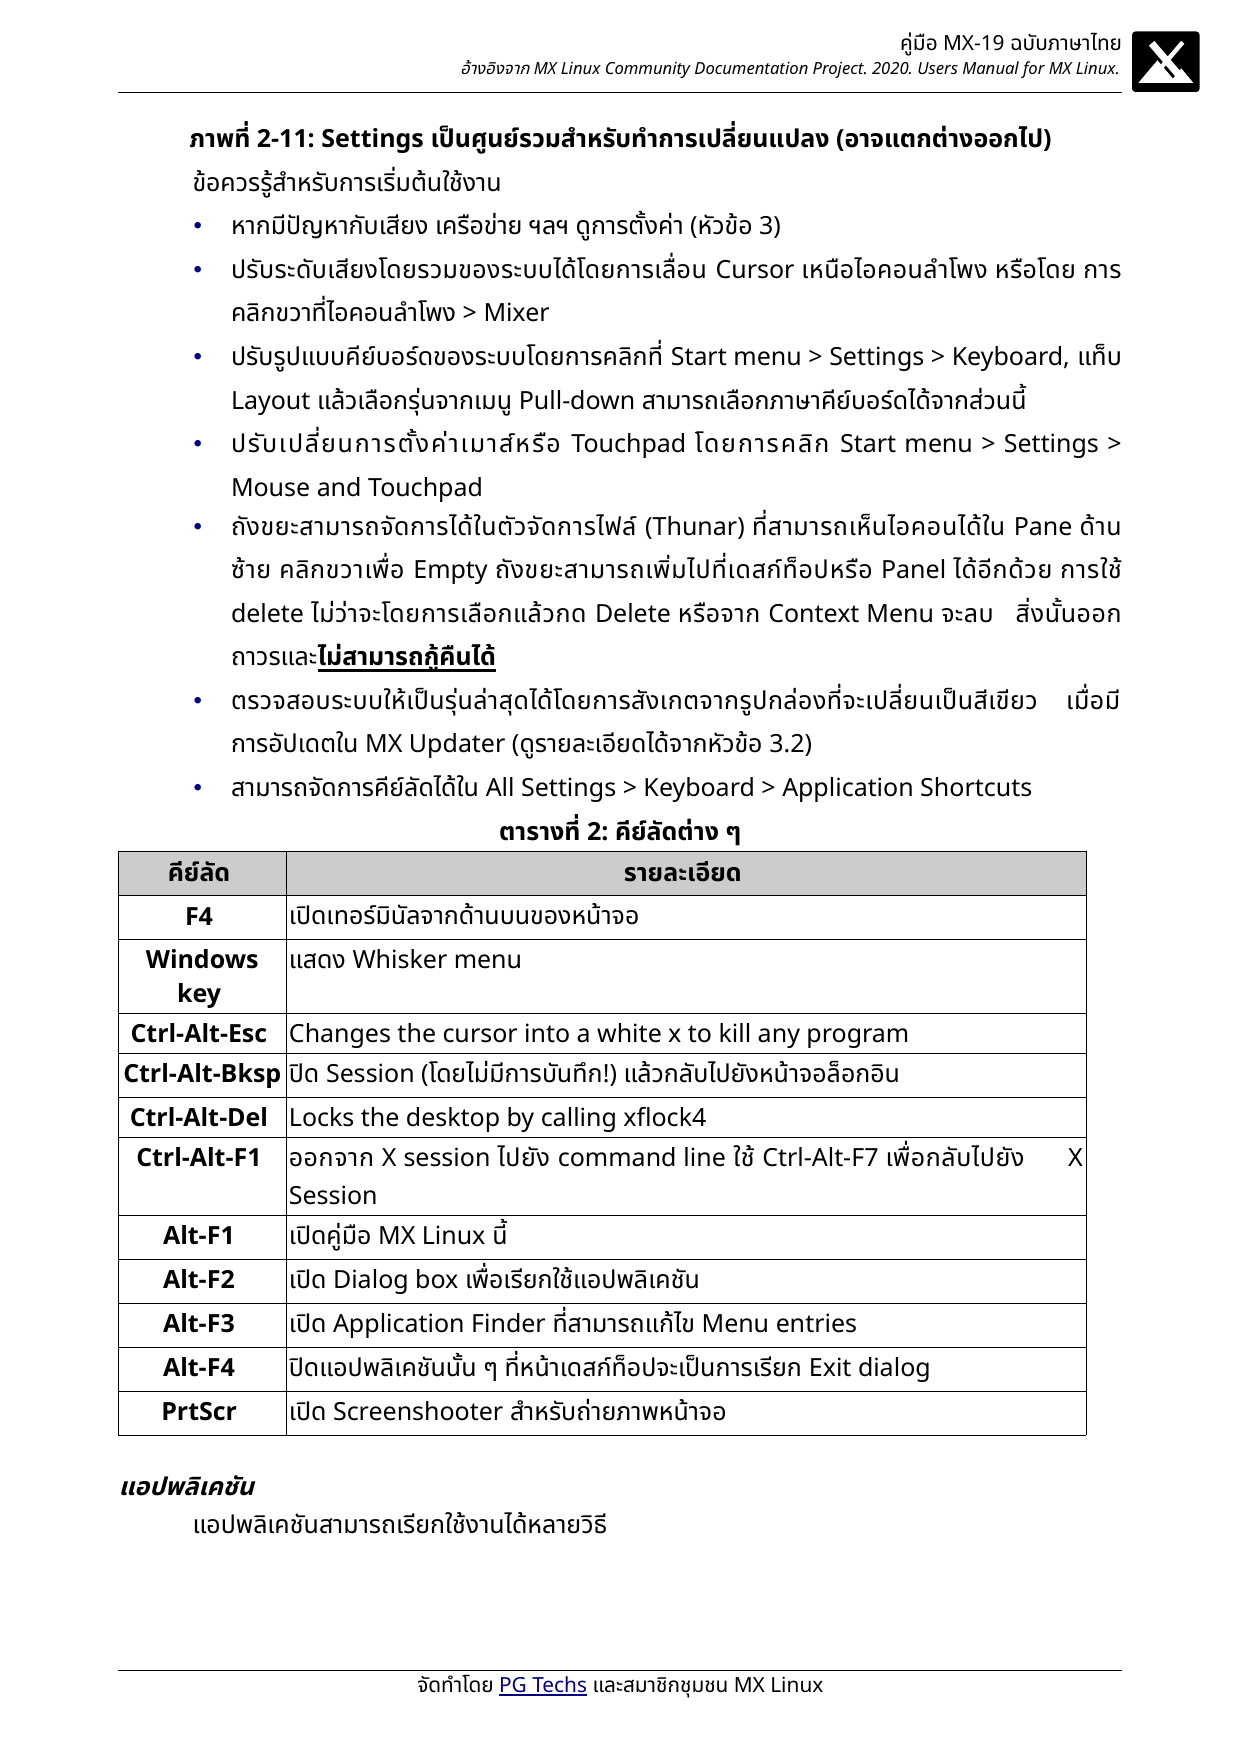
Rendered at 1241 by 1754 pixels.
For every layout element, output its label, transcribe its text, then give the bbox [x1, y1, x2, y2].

table_cell Windows key [119, 940, 286, 1013]
table_cell ออกจาก X session ไปยัง command line ใช้ Ctrl-Alt-F7 เพื่อกลับไปยัง X Session [287, 1138, 1086, 1215]
table_cell Alt-F3 [119, 1304, 286, 1347]
table_cell Ctrl-Alt-F1 [119, 1138, 286, 1215]
table_cell เปิดคู่มือ MX Linux นี้ [287, 1216, 1086, 1259]
text แอปพลิเคชันสามารถเรียกใช้งานได้หลายวิธี [118, 1507, 1122, 1545]
table_cell Changes the cursor into a white x to kill any program [287, 1014, 1086, 1053]
text ภาพที่ 2-11: Settings เป็นศูนย์รวมสำหรับทำการเปลี่ยนแปลง (อาจแตกต่างออกไป) [118, 121, 1122, 158]
list หากมีปัญหากับเสียง เครือข่าย ฯลฯ ดูการตั้งค่า (หัวข้อ 3) [193, 208, 1122, 246]
table_cell Locks the desktop by calling xflock4 [287, 1098, 1086, 1137]
table_cell ปิดแอปพลิเคชันนั้น ๆ ที่หน้าเดสก์ท็อปจะเป็นการเรียก Exit dialog [287, 1348, 1086, 1391]
table_cell Alt-F1 [119, 1216, 286, 1259]
list ตรวจสอบระบบให้เป็นรุ่นล่าสุดได้โดยการสังเกตจากรูปกล่องที่จะเปลี่ยนเป็นสีเขียว เมื่อมีการอัปเดตใน MX Updater (ดูรายละเอียดได้จากหัวข้อ 3.2) [193, 683, 1122, 764]
table_cell เปิด Dialog box เพื่อเรียกใช้แอปพลิเคชัน [287, 1260, 1086, 1303]
list ปรับรูปแบบคีย์บอร์ดของระบบโดยการคลิกที่ Start menu > Settings > Keyboard, แท็บ Layout แล้วเลือกรุ่นจากเมนู Pull-down สามารถเลือกภาษาคีย์บอร์ดได้จากส่วนนี้ [193, 339, 1122, 420]
table_cell เปิดเทอร์มินัลจากด้านบนของหน้าจอ [287, 896, 1086, 939]
table_cell Alt-F4 [119, 1348, 286, 1391]
table_cell เปิด Application Finder ที่สามารถแก้ไข Menu entries [287, 1304, 1086, 1347]
table_cell ปิด Session (โดยไม่มีการบันทึก!) แล้วกลับไปยังหน้าจอล็อกอิน [287, 1054, 1086, 1097]
text ตารางที่ 2: คีย์ลัดต่าง ๆ [118, 813, 1122, 851]
text ข้อควรรู้สำหรับการเริ่มต้นใช้งาน [118, 164, 1122, 202]
table_cell Ctrl-Alt-Bksp [119, 1054, 286, 1097]
text แอปพลิเคชัน [118, 1469, 1122, 1507]
list สามารถจัดการคีย์ลัดได้ใน All Settings > Keyboard > Application Shortcuts [193, 770, 1122, 808]
table_cell แสดง Whisker menu [287, 940, 1086, 1013]
table_cell Ctrl-Alt-Esc [119, 1014, 286, 1053]
table_header รายละเอียด [287, 852, 1086, 895]
list ปรับเปลี่ยนการตั้งค่าเมาส์หรือ Touchpad โดยการคลิก Start menu > Settings > Mouse and Touchpad [193, 426, 1122, 503]
list ถังขยะสามารถจัดการได้ในตัวจัดการไฟล์ (Thunar) ที่สามารถเห็นไอคอนได้ใน Pane ด้านซ้าย คลิกขวาเพื่อ Empty ถังขยะสามารถเพิ่มไปที่เดสก์ท็อปหรือ Panel ได้อีกด้วย การใช้ delete ไม่ว่าจะโดยการเลือกแล้วกด Delete หรือจาก Context Menu จะลบ สิ่งนั้นออกถาวรและไม่สามารถกู้คืนได้ [193, 508, 1122, 677]
table_cell F4 [119, 896, 286, 939]
table_header คีย์ลัด [119, 852, 286, 895]
list ปรับระดับเสียงโดยรวมของระบบได้โดยการเลื่อน Cursor เหนือไอคอนลำโพง หรือโดย การคลิกขวาที่ไอคอนลำโพง > Mixer [193, 251, 1122, 333]
table_cell Ctrl-Alt-Del [119, 1098, 286, 1137]
table_cell Alt-F2 [119, 1260, 286, 1303]
table_cell PrtScr [119, 1392, 286, 1435]
table_cell เปิด Screenshooter สำหรับถ่ายภาพหน้าจอ [287, 1392, 1086, 1435]
